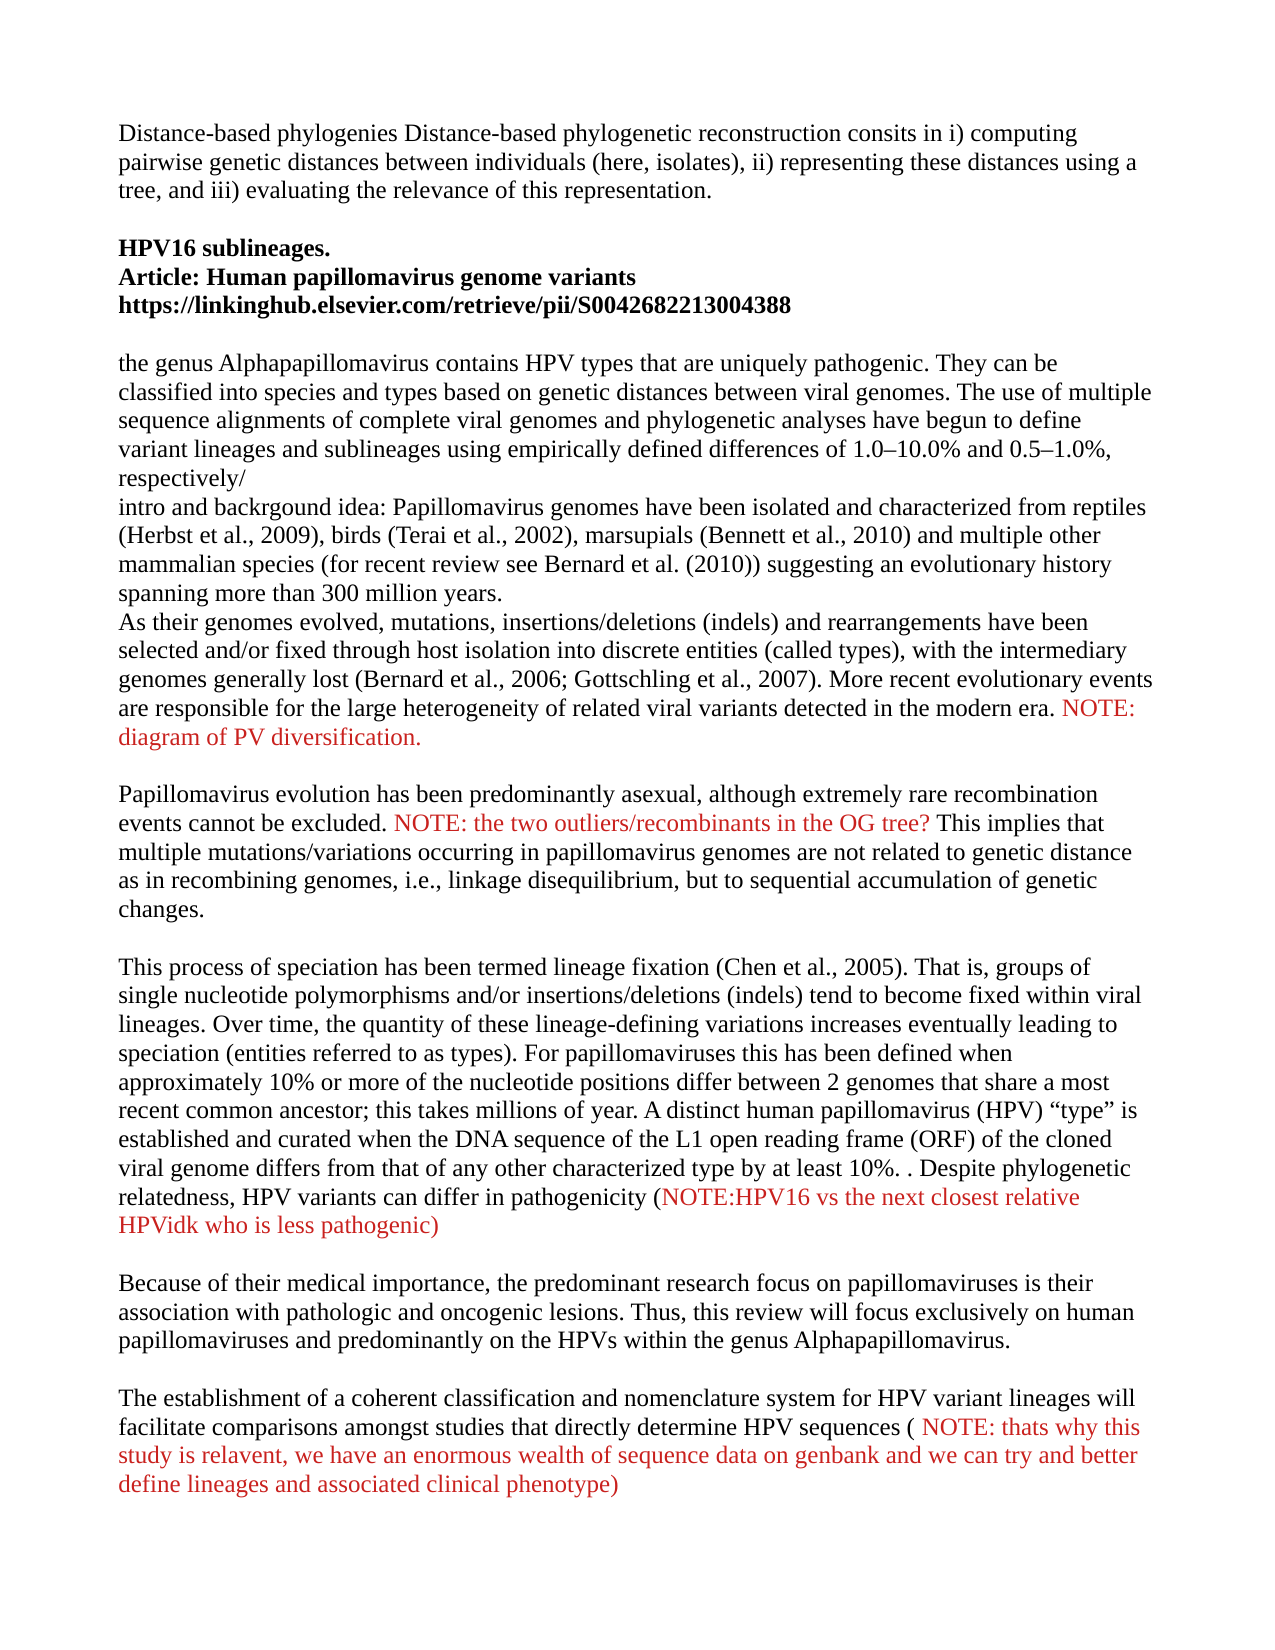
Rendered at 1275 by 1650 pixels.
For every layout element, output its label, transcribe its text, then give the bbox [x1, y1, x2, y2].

text This process of speciation has been termed lineage fixation (Chen et al., 2005). That is, groups of single nucleotide polymorphisms and/or insertions/deletions (indels) tend to become fixed within viral lineages. Over time, the quantity of these lineage-defining variations increases eventually leading to speciation (entities referred to as types). For papillomaviruses this has been defined when approximately 10% or more of the nucleotide positions differ between 2 genomes that share a most recent common ancestor; this takes millions of year. A distinct human papillomavirus (HPV) “type” is established and curated when the DNA sequence of the L1 open reading frame (ORF) of the cloned viral genome differs from that of any other characterized type by at least 10%. . Despite phylogenetic relatedness, HPV variants can differ in pathogenicity (NOTE:HPV16 vs the next closest relative HPVidk who is less pathogenic) [118, 952, 1157, 1239]
text HPV16 sublineages. [118, 233, 1157, 262]
text Article: Human papillomavirus genome variants [118, 262, 1157, 291]
text the genus Alphapapillomavirus contains HPV types that are uniquely pathogenic. They can be classified into species and types based on genetic distances between viral genomes. The use of multiple sequence alignments of complete viral genomes and phylogenetic analyses have begun to define variant lineages and sublineages using empirically defined differences of 1.0–10.0% and 0.5–1.0%, respectively/ [118, 348, 1157, 492]
text Because of their medical importance, the predominant research focus on papillomaviruses is their association with pathologic and oncogenic lesions. Thus, this review will focus exclusively on human papillomaviruses and predominantly on the HPVs within the genus Alphapapillomavirus. [118, 1268, 1157, 1354]
text The establishment of a coherent classification and nomenclature system for HPV variant lineages will facilitate comparisons amongst studies that directly determine HPV sequences ( NOTE: thats why this study is relavent, we have an enormous wealth of sequence data on genbank and we can try and better define lineages and associated clinical phenotype) [118, 1383, 1157, 1498]
text https://linkinghub.elsevier.com/retrieve/pii/S0042682213004388 [118, 291, 1157, 319]
text intro and backrgound idea: Papillomavirus genomes have been isolated and characterized from reptiles (Herbst et al., 2009), birds (Terai et al., 2002), marsupials (Bennett et al., 2010) and multiple other mammalian species (for recent review see Bernard et al. (2010)) suggesting an evolutionary history spanning more than 300 million years. As their genomes evolved, mutations, insertions/deletions (indels) and rearrangements have been selected and/or fixed through host isolation into discrete entities (called types), with the intermediary genomes generally lost (Bernard et al., 2006; Gottschling et al., 2007). More recent evolutionary events are responsible for the large heterogeneity of related viral variants detected in the modern era. NOTE: diagram of PV diversification. [118, 492, 1157, 751]
text Papillomavirus evolution has been predominantly asexual, although extremely rare recombination events cannot be excluded. NOTE: the two outliers/recombinants in the OG tree? This implies that multiple mutations/variations occurring in papillomavirus genomes are not related to genetic distance as in recombining genomes, i.e., linkage disequilibrium, but to sequential accumulation of genetic changes. [118, 779, 1157, 923]
text Distance-based phylogenies Distance-based phylogenetic reconstruction consits in i) computing pairwise genetic distances between individuals (here, isolates), ii) representing these distances using a tree, and iii) evaluating the relevance of this representation. [118, 118, 1157, 204]
